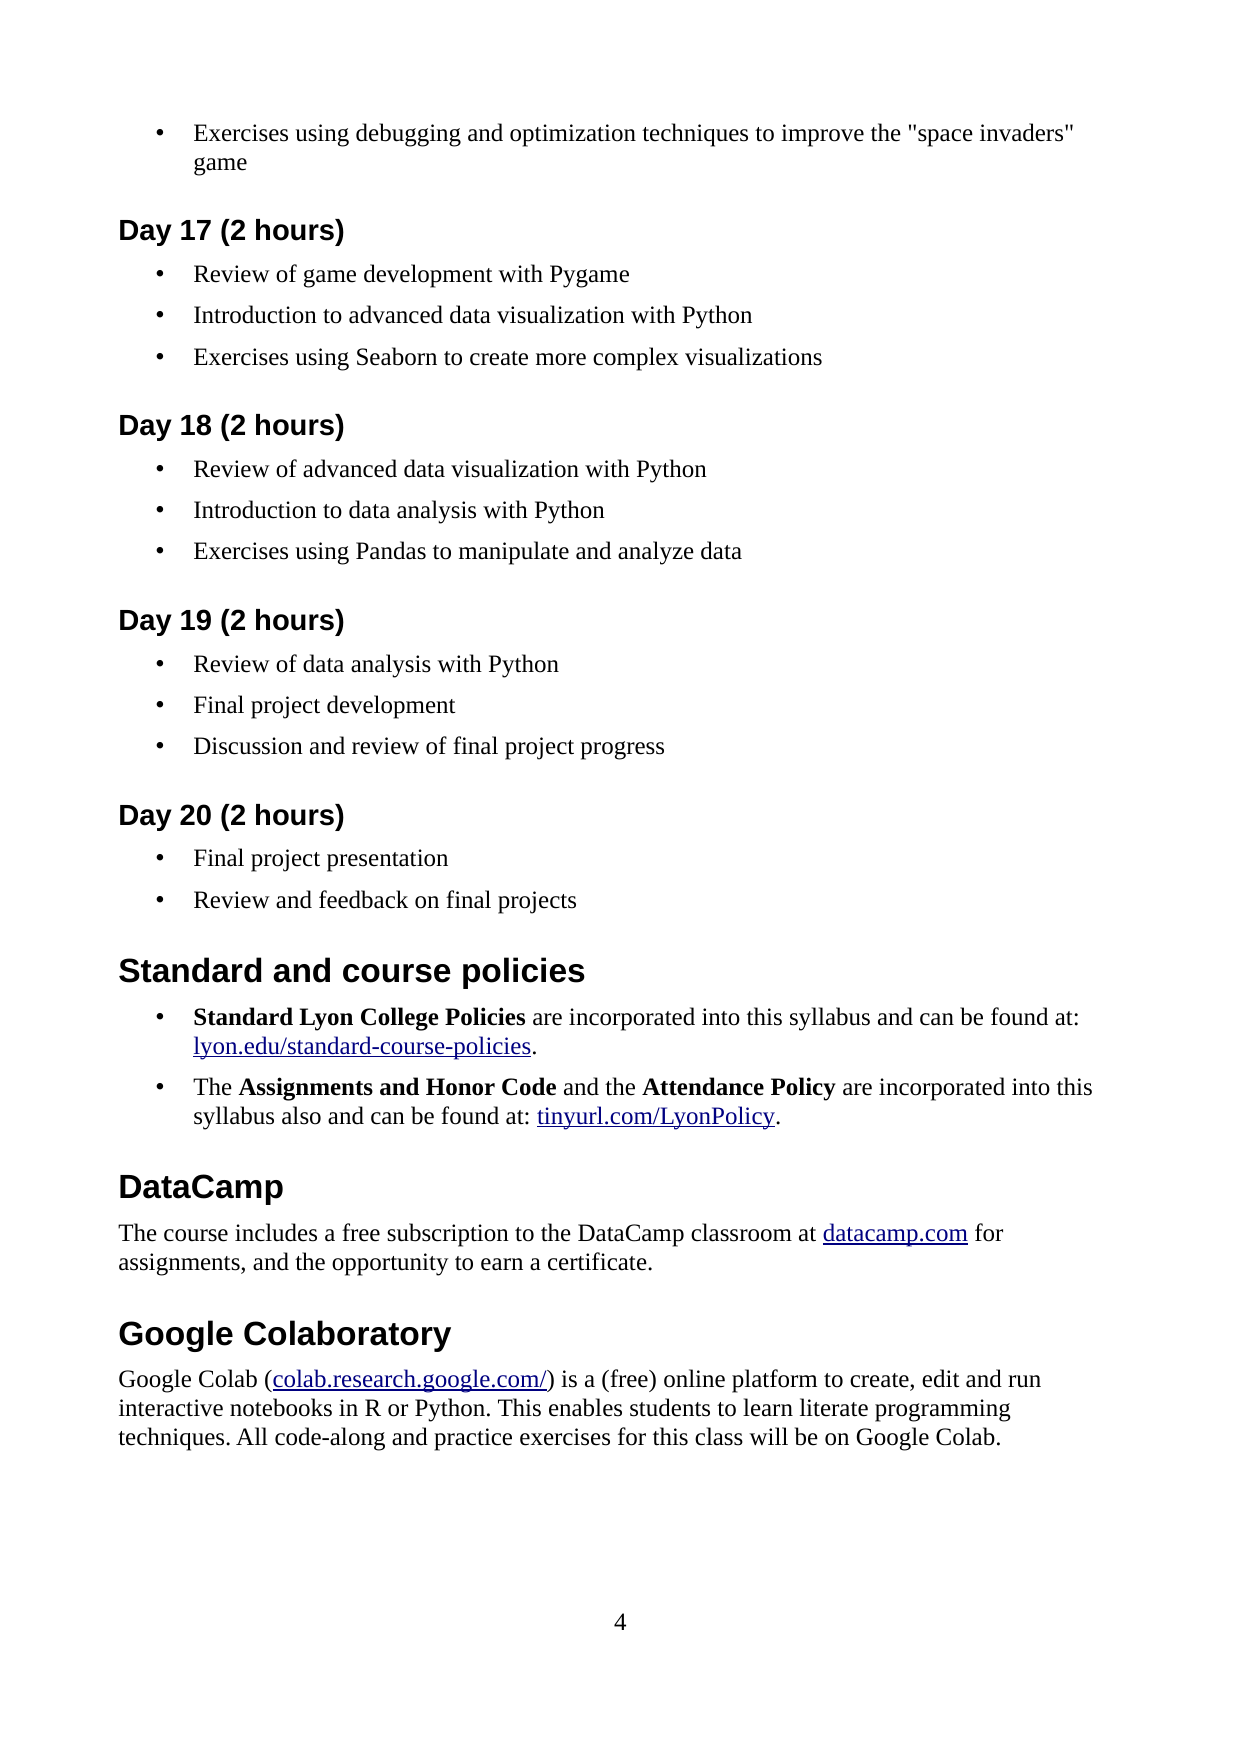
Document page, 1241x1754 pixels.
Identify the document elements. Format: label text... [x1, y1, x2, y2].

list Review of advanced data visualization with Python [156, 454, 1122, 483]
subtitle Day 19 (2 hours) [118, 603, 1122, 636]
list Introduction to advanced data visualization with Python [156, 300, 1122, 329]
subtitle Google Colaboratory [118, 1313, 1122, 1352]
list Exercises using debugging and optimization techniques to improve the "space invaders" game [156, 118, 1122, 176]
list Exercises using Seaborn to create more complex visualizations [156, 342, 1122, 370]
list Final project presentation [156, 843, 1122, 872]
list Introduction to data analysis with Python [156, 495, 1122, 524]
list Review and feedback on final projects [156, 885, 1122, 913]
list Review of game development with Pygame [156, 259, 1122, 288]
list Review of data analysis with Python [156, 649, 1122, 677]
list Standard Lyon College Policies are incorporated into this syllabus and can be found at: lyon.edu/standard-course-policies. [156, 1002, 1122, 1060]
subtitle DataCamp [118, 1167, 1122, 1206]
text Google Colab (colab.research.google.com/) is a (free) online platform to create, edit and run interactive notebooks in R or Python. This enables students to learn literate programming techniques. All code-along and practice exercises for this class will be on Google Colab. [118, 1364, 1122, 1451]
subtitle Day 18 (2 hours) [118, 408, 1122, 441]
subtitle Day 20 (2 hours) [118, 797, 1122, 831]
list The Assignments and Honor Code and the Attendance Policy are incorporated into this syllabus also and can be found at: tinyurl.com/LyonPolicy. [156, 1072, 1122, 1130]
list Final project development [156, 690, 1122, 719]
subtitle Day 17 (2 hours) [118, 213, 1122, 247]
list Discussion and review of final project progress [156, 731, 1122, 760]
list Exercises using Pandas to manipulate and analyze data [156, 536, 1122, 565]
subtitle Standard and course policies [118, 951, 1122, 990]
text The course includes a free subscription to the DataCamp classroom at datacamp.com for assignments, and the opportunity to earn a certificate. [118, 1218, 1122, 1276]
